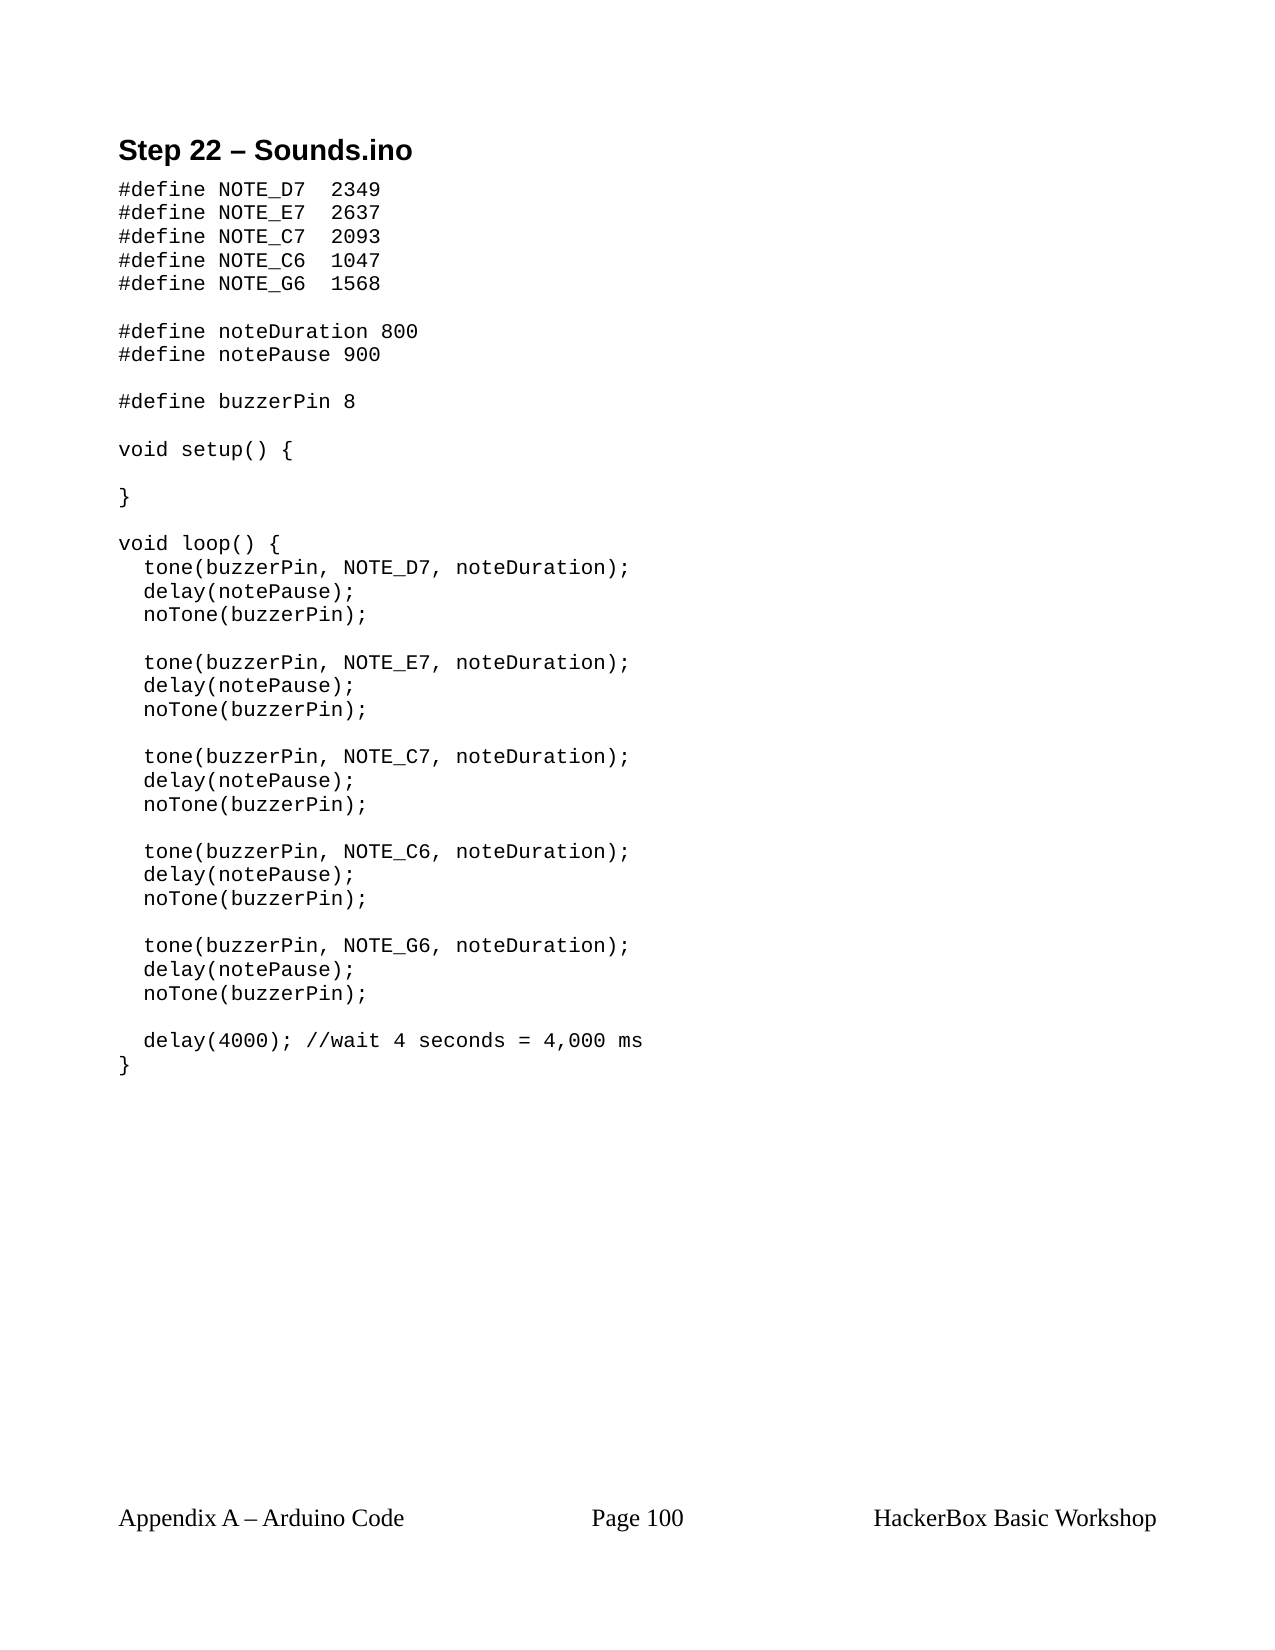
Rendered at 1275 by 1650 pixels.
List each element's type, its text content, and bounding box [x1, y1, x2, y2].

text #define noteDuration 800 [118, 321, 1157, 344]
text } [118, 486, 1157, 510]
text void setup() { [118, 439, 1157, 462]
text tone(buzzerPin, NOTE_G6, noteDuration); [118, 935, 1157, 959]
text #define NOTE_E7 2637 [118, 202, 1157, 226]
text tone(buzzerPin, NOTE_C6, noteDuration); [118, 841, 1157, 864]
text tone(buzzerPin, NOTE_E7, noteDuration); [118, 652, 1157, 675]
text delay(notePause); [118, 770, 1157, 793]
text tone(buzzerPin, NOTE_D7, noteDuration); [118, 557, 1157, 581]
text #define buzzerPin 8 [118, 392, 1157, 415]
text #define NOTE_C7 2093 [118, 226, 1157, 250]
text delay(notePause); [118, 959, 1157, 983]
text #define NOTE_D7 2349 [118, 179, 1157, 202]
text #define NOTE_C6 1047 [118, 250, 1157, 273]
subtitle Step 22 – Sounds.ino [118, 133, 1157, 166]
text #define NOTE_G6 1568 [118, 273, 1157, 297]
text delay(notePause); [118, 864, 1157, 888]
text noTone(buzzerPin); [118, 604, 1157, 628]
text tone(buzzerPin, NOTE_C7, noteDuration); [118, 746, 1157, 770]
text delay(4000); //wait 4 seconds = 4,000 ms [118, 1030, 1157, 1054]
text delay(notePause); [118, 581, 1157, 604]
text noTone(buzzerPin); [118, 793, 1157, 817]
text noTone(buzzerPin); [118, 699, 1157, 723]
text noTone(buzzerPin); [118, 983, 1157, 1006]
text #define notePause 900 [118, 344, 1157, 368]
text delay(notePause); [118, 675, 1157, 699]
text } [118, 1054, 1157, 1077]
text noTone(buzzerPin); [118, 888, 1157, 912]
text void loop() { [118, 533, 1157, 557]
